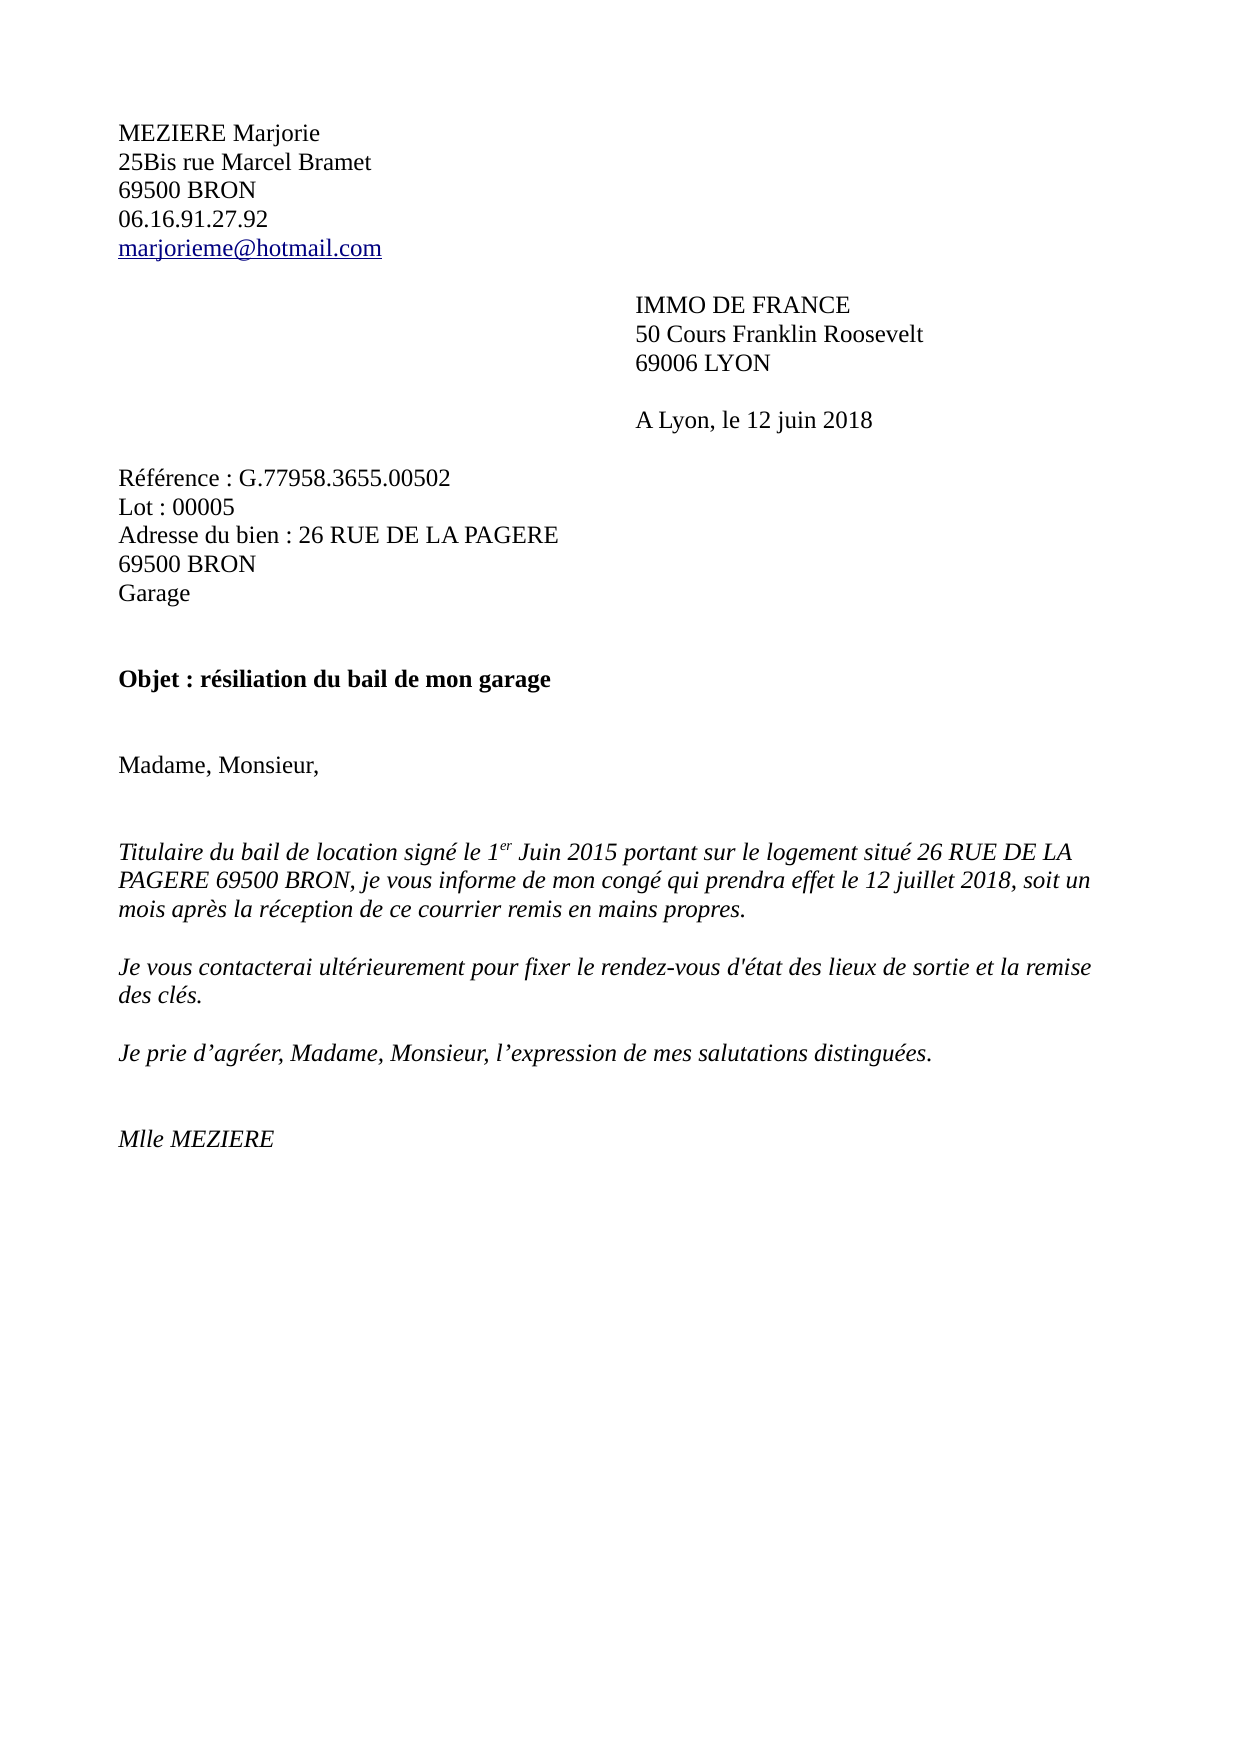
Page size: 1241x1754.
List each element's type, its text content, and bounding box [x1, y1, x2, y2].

text marjorieme@hotmail.com [118, 233, 1122, 262]
text Garage [118, 578, 1122, 607]
text 69500 BRON [118, 549, 1122, 578]
text 50 Cours Franklin Roosevelt [118, 319, 1122, 348]
text Objet : résiliation du bail de mon garage [118, 664, 1122, 693]
text Je prie d’agréer, Madame, Monsieur, l’expression de mes salutations distinguées. [118, 1038, 1122, 1067]
text Lot : 00005 [118, 492, 1122, 521]
text Adresse du bien : 26 RUE DE LA PAGERE [118, 521, 1122, 549]
text 69006 LYON [118, 348, 1122, 377]
text 69500 BRON [118, 176, 1122, 204]
text 06.16.91.27.92 [118, 204, 1122, 233]
text IMMO DE FRANCE [118, 291, 1122, 319]
text A Lyon, le 12 juin 2018 [118, 406, 1122, 434]
text 25Bis rue Marcel Bramet [118, 147, 1122, 176]
text Référence : G.77958.3655.00502 [118, 463, 1122, 492]
text Madame, Monsieur, [118, 751, 1122, 779]
text MEZIERE Marjorie [118, 118, 1122, 147]
text Titulaire du bail de location signé le 1er Juin 2015 portant sur le logement situé 26 RUE DE LA PAGERE 69500 BRON, je vous informe de mon congé qui prendra effet le 12 juillet 2018, soit un mois après la réception de ce courrier remis en mains propres. Je vous contacterai ultérieurement pour fixer le rendez-vous d'état des lieux de sortie et la remise des clés. [118, 779, 1122, 1009]
text Mlle MEZIERE [118, 1124, 1122, 1153]
